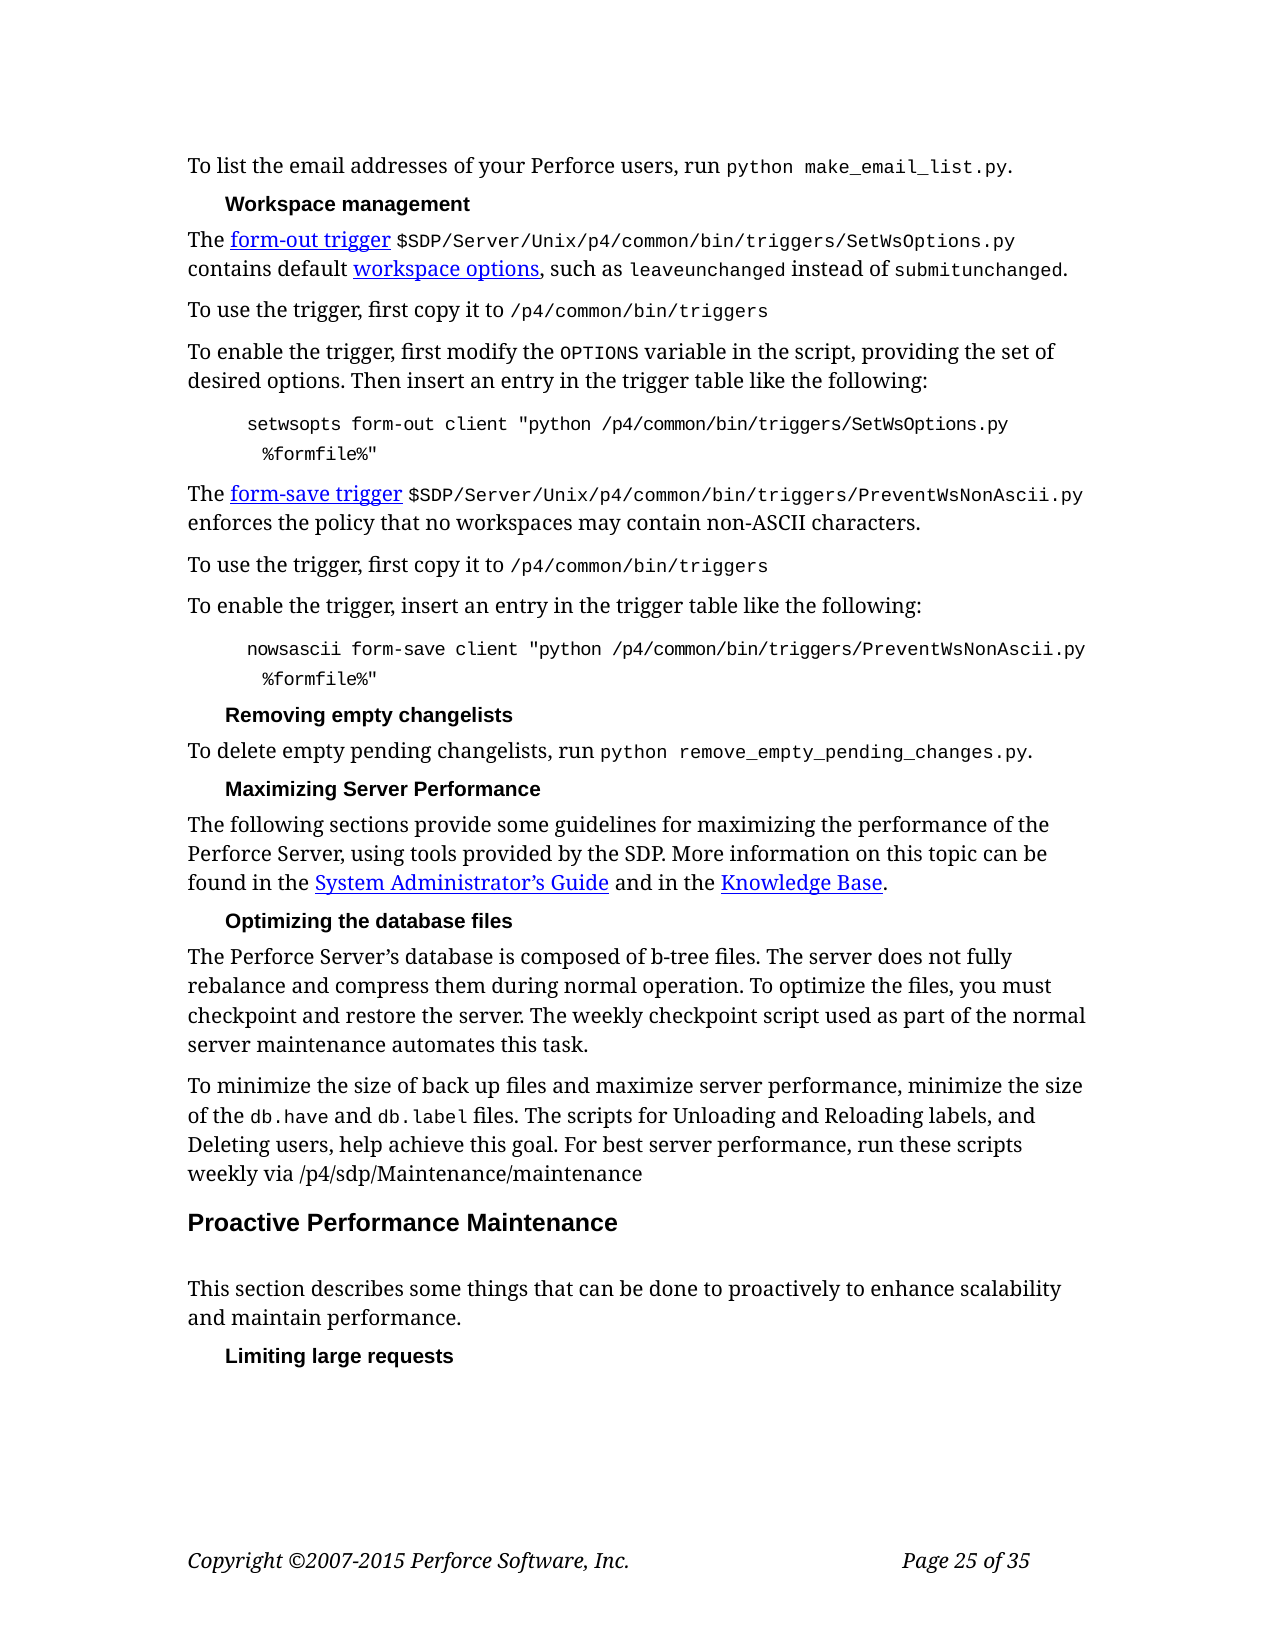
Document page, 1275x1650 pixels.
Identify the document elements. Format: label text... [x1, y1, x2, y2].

text To list the email addresses of your Perforce users, run python make_email_list.py. [187, 150, 1087, 179]
subtitle Workspace management [225, 192, 1042, 216]
subtitle Removing empty changelists [225, 703, 1042, 727]
text setwsopts form-out client "python /p4/common/bin/triggers/SetWsOptions.py %formfile%" [247, 407, 1087, 466]
text This section describes some things that can be done to proactively to enhance scalability and maintain performance. [187, 1274, 1087, 1331]
text nowsascii form-save client "python /p4/common/bin/triggers/PreventWsNonAscii.py %formfile%" [247, 632, 1087, 691]
text To use the trigger, first copy it to /p4/common/bin/triggers [187, 295, 1087, 324]
text The Perforce Server’s database is composed of b-tree files. The server does not fully rebalance and compress them during normal operation. To optimize the files, you must checkpoint and restore the server. The weekly checkpoint script used as part of the normal server maintenance automates this task. [187, 942, 1087, 1058]
text To use the trigger, first copy it to /p4/common/bin/triggers [187, 549, 1087, 578]
subtitle Optimizing the database files [225, 909, 1042, 933]
text To delete empty pending changelists, run python remove_empty_pending_changes.py. [187, 735, 1087, 764]
subtitle Maximizing Server Performance [225, 777, 1042, 801]
subtitle Limiting large requests [225, 1343, 1042, 1367]
text The following sections provide some guidelines for maximizing the performance of the Perforce Server, using tools provided by the SDP. More information on this topic can be found in the System Administrator’s Guide and in the Knowledge Base. [187, 809, 1087, 897]
text To enable the trigger, insert an entry in the trigger table like the following: [187, 591, 1087, 620]
text The form-save trigger $SDP/Server/Unix/p4/common/bin/triggers/PreventWsNonAscii.py enforces the policy that no workspaces may contain non-ASCII characters. [187, 478, 1087, 536]
text To enable the trigger, first modify the OPTIONS variable in the script, providing the set of desired options. Then insert an entry in the trigger table like the following: [187, 336, 1087, 395]
text The form-out trigger $SDP/Server/Unix/p4/common/bin/triggers/SetWsOptions.py contains default workspace options, such as leaveunchanged instead of submitunchanged. [187, 224, 1087, 282]
subtitle Proactive Performance Maintenance [187, 1208, 1042, 1237]
text To minimize the size of back up files and maximize server performance, minimize the size of the db.have and db.label files. The scripts for Unloading and Reloading labels, and Deleting users, help achieve this goal. For best server performance, run these scripts weekly via /p4/sdp/Maintenance/maintenance [187, 1071, 1087, 1187]
